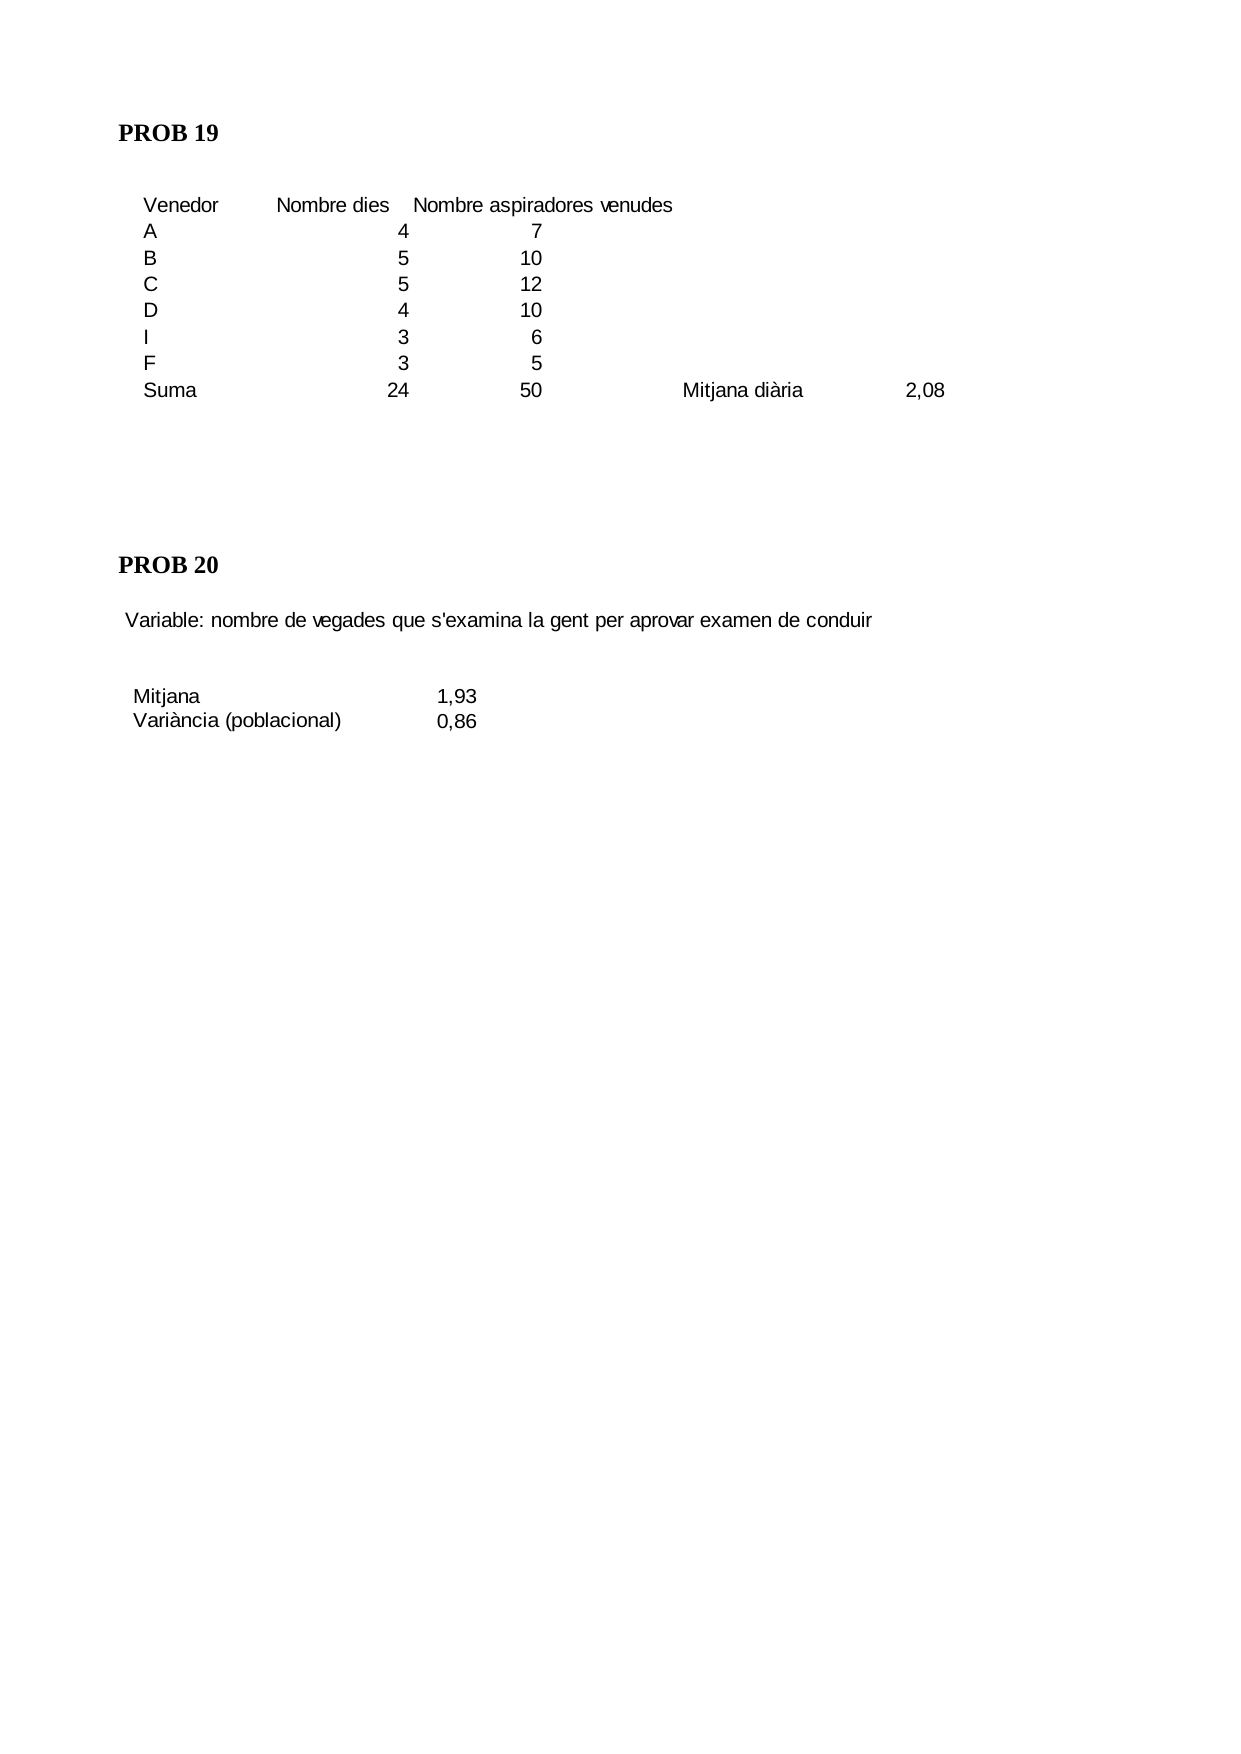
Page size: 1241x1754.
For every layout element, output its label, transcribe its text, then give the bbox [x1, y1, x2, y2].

text PROB 20 [118, 550, 1122, 578]
text PROB 19 [118, 118, 1122, 147]
